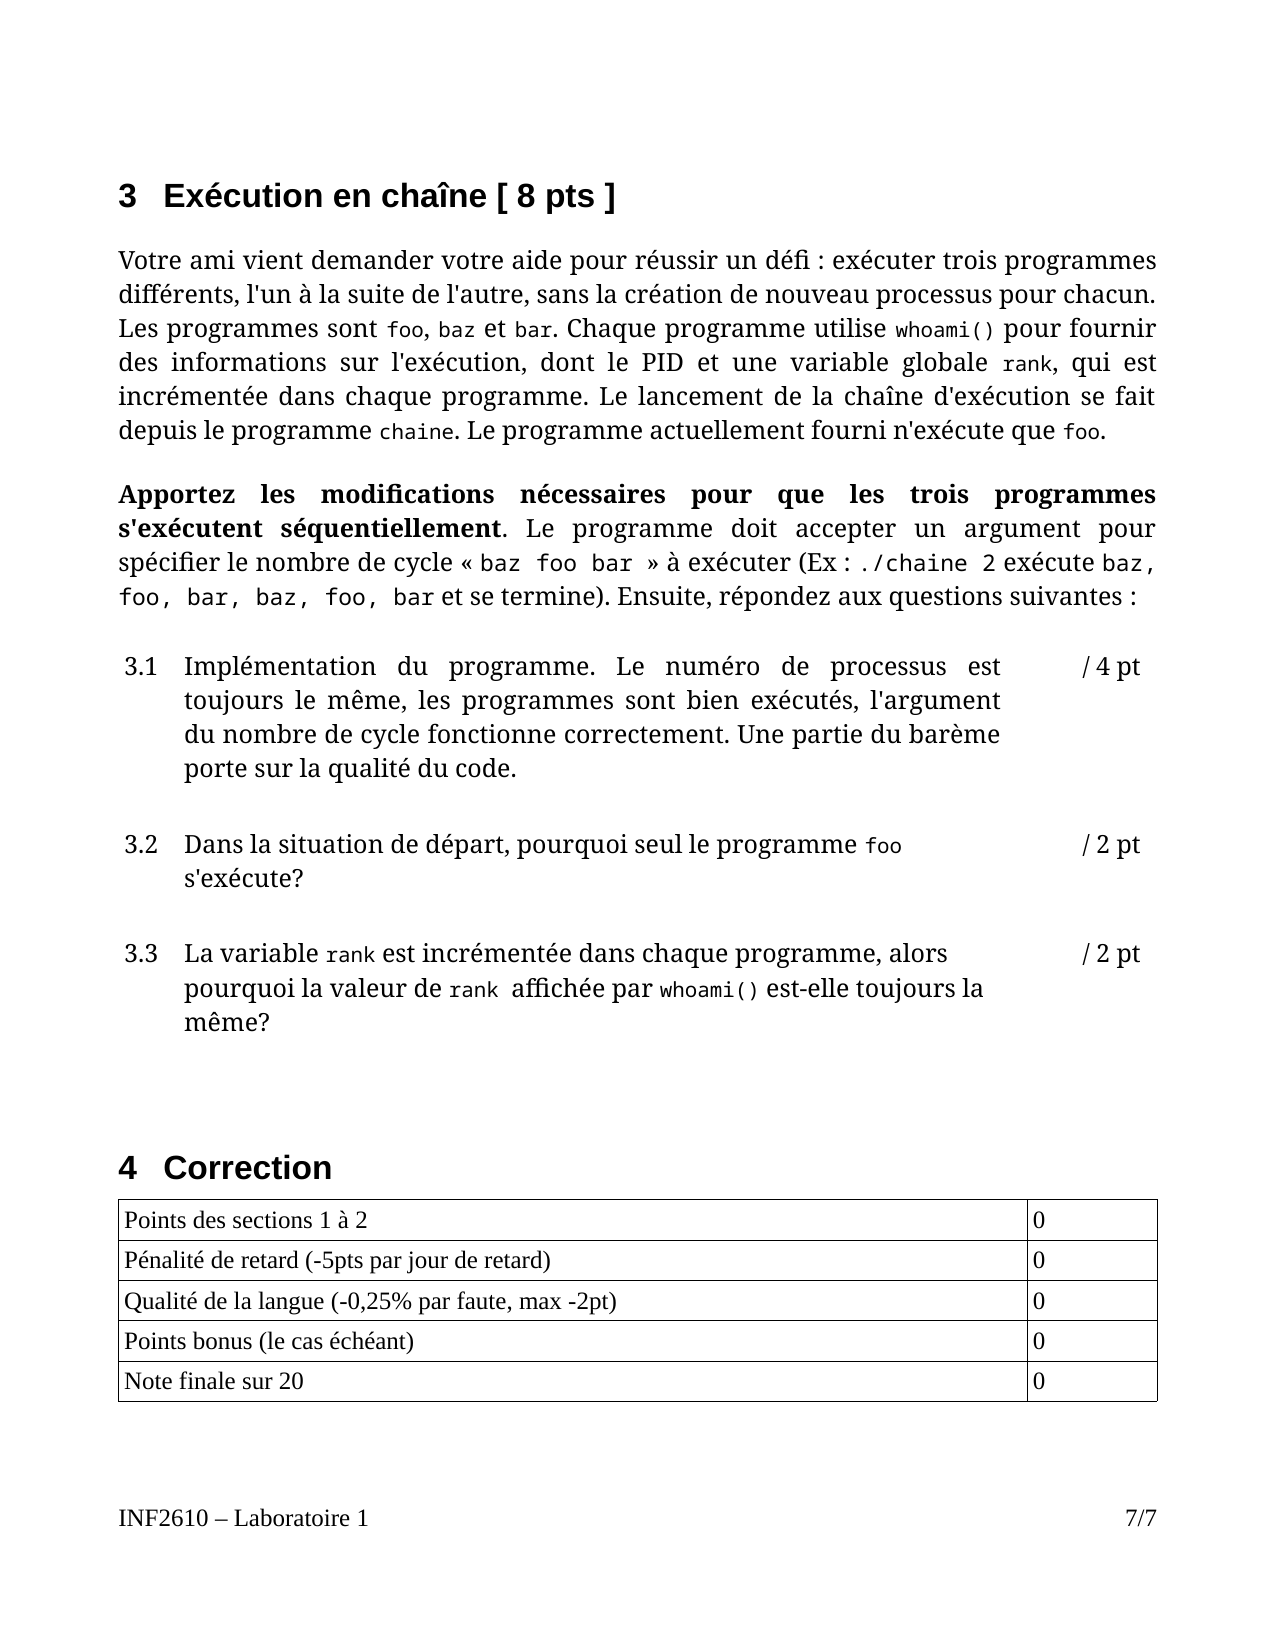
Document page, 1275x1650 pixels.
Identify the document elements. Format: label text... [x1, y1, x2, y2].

table_cell [1008, 915, 1077, 1059]
table_cell 0 [1028, 1281, 1157, 1320]
text Votre ami vient demander votre aide pour réussir un défi : exécuter trois programmes différents, l'un à la suite de l'autre, sans la création de nouveau processus pour chacun. Les programmes sont foo, baz et bar. Chaque programme utilise whoami() pour fournir des informations sur l'exécution, dont le PID et une variable globale rank, qui est incrémentée dans chaque programme. Le lancement de la chaîne d'exécution se fait depuis le programme chaine. Le programme actuellement fourni n'exécute que foo. [118, 242, 1157, 447]
table_cell Note finale sur 20 [119, 1362, 1027, 1401]
table_cell Points bonus (le cas échéant) [119, 1321, 1027, 1361]
table_header Points des sections 1 à 2 [119, 1200, 1027, 1239]
table_cell / 2 pt [1077, 915, 1157, 1059]
table_cell 0 [1028, 1362, 1157, 1401]
table_header / 4 pt [1077, 628, 1157, 806]
table_header Implémentation du programme. Le numéro de processus est toujours le même, les programmes sont bien exécutés, l'argument du nombre de cycle fonctionne correctement. Une partie du barème porte sur la qualité du code. [118, 628, 1007, 806]
subtitle Correction [118, 1148, 1157, 1187]
subtitle Exécution en chaîne [ 8 pts ] [118, 176, 1157, 215]
table_cell [1008, 806, 1077, 915]
table_cell Dans la situation de départ, pourquoi seul le programme foo s'exécute? [118, 806, 1007, 915]
table_cell 0 [1028, 1241, 1157, 1280]
table_cell Pénalité de retard (-5pts par jour de retard) [119, 1241, 1027, 1280]
table_cell La variable rank est incrémentée dans chaque programme, alors pourquoi la valeur de rank affichée par whoami() est-elle toujours la même? [118, 915, 1007, 1059]
table_cell / 2 pt [1077, 806, 1157, 915]
table_header [1008, 628, 1077, 806]
text Apportez les modifications nécessaires pour que les trois programmes s'exécutent séquentiellement. Le programme doit accepter un argument pour spécifier le nombre de cycle « baz foo bar » à exécuter (Ex : ./chaine 2 exécute baz, foo, bar, baz, foo, bar et se termine). Ensuite, répondez aux questions suivantes : [118, 477, 1157, 613]
table_cell 0 [1028, 1321, 1157, 1361]
table_cell Qualité de la langue (-0,25% par faute, max -2pt) [119, 1281, 1027, 1320]
table_header 0 [1028, 1200, 1157, 1239]
